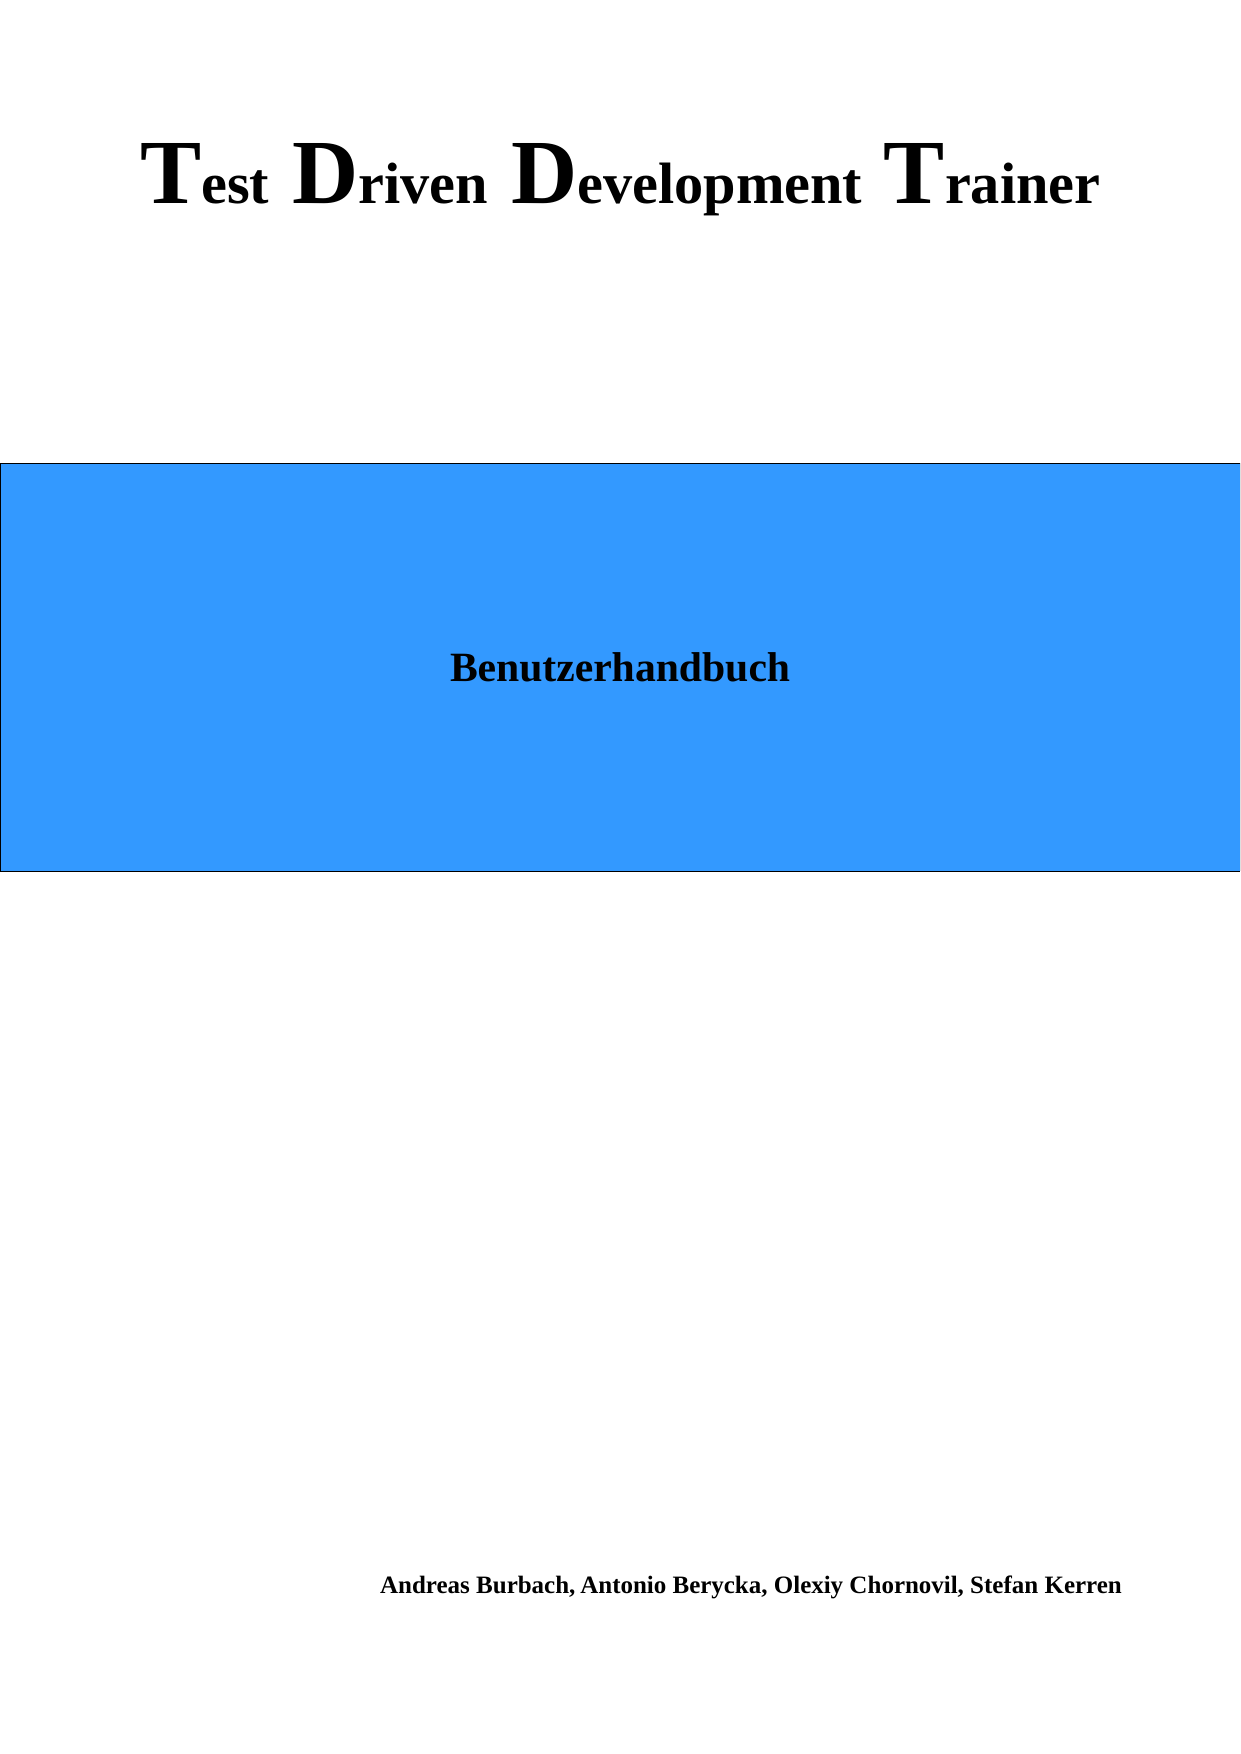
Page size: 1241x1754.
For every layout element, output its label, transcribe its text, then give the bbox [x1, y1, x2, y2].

text Benutzerhandbuch [118, 319, 1122, 367]
table_header Benutzerhandbuch [1, 464, 1240, 871]
text Test Driven Development Trainer [118, 118, 1122, 223]
text Andreas Burbach, Antonio Berycka, Olexiy Chornovil, Stefan Kerren [118, 1570, 1122, 1599]
